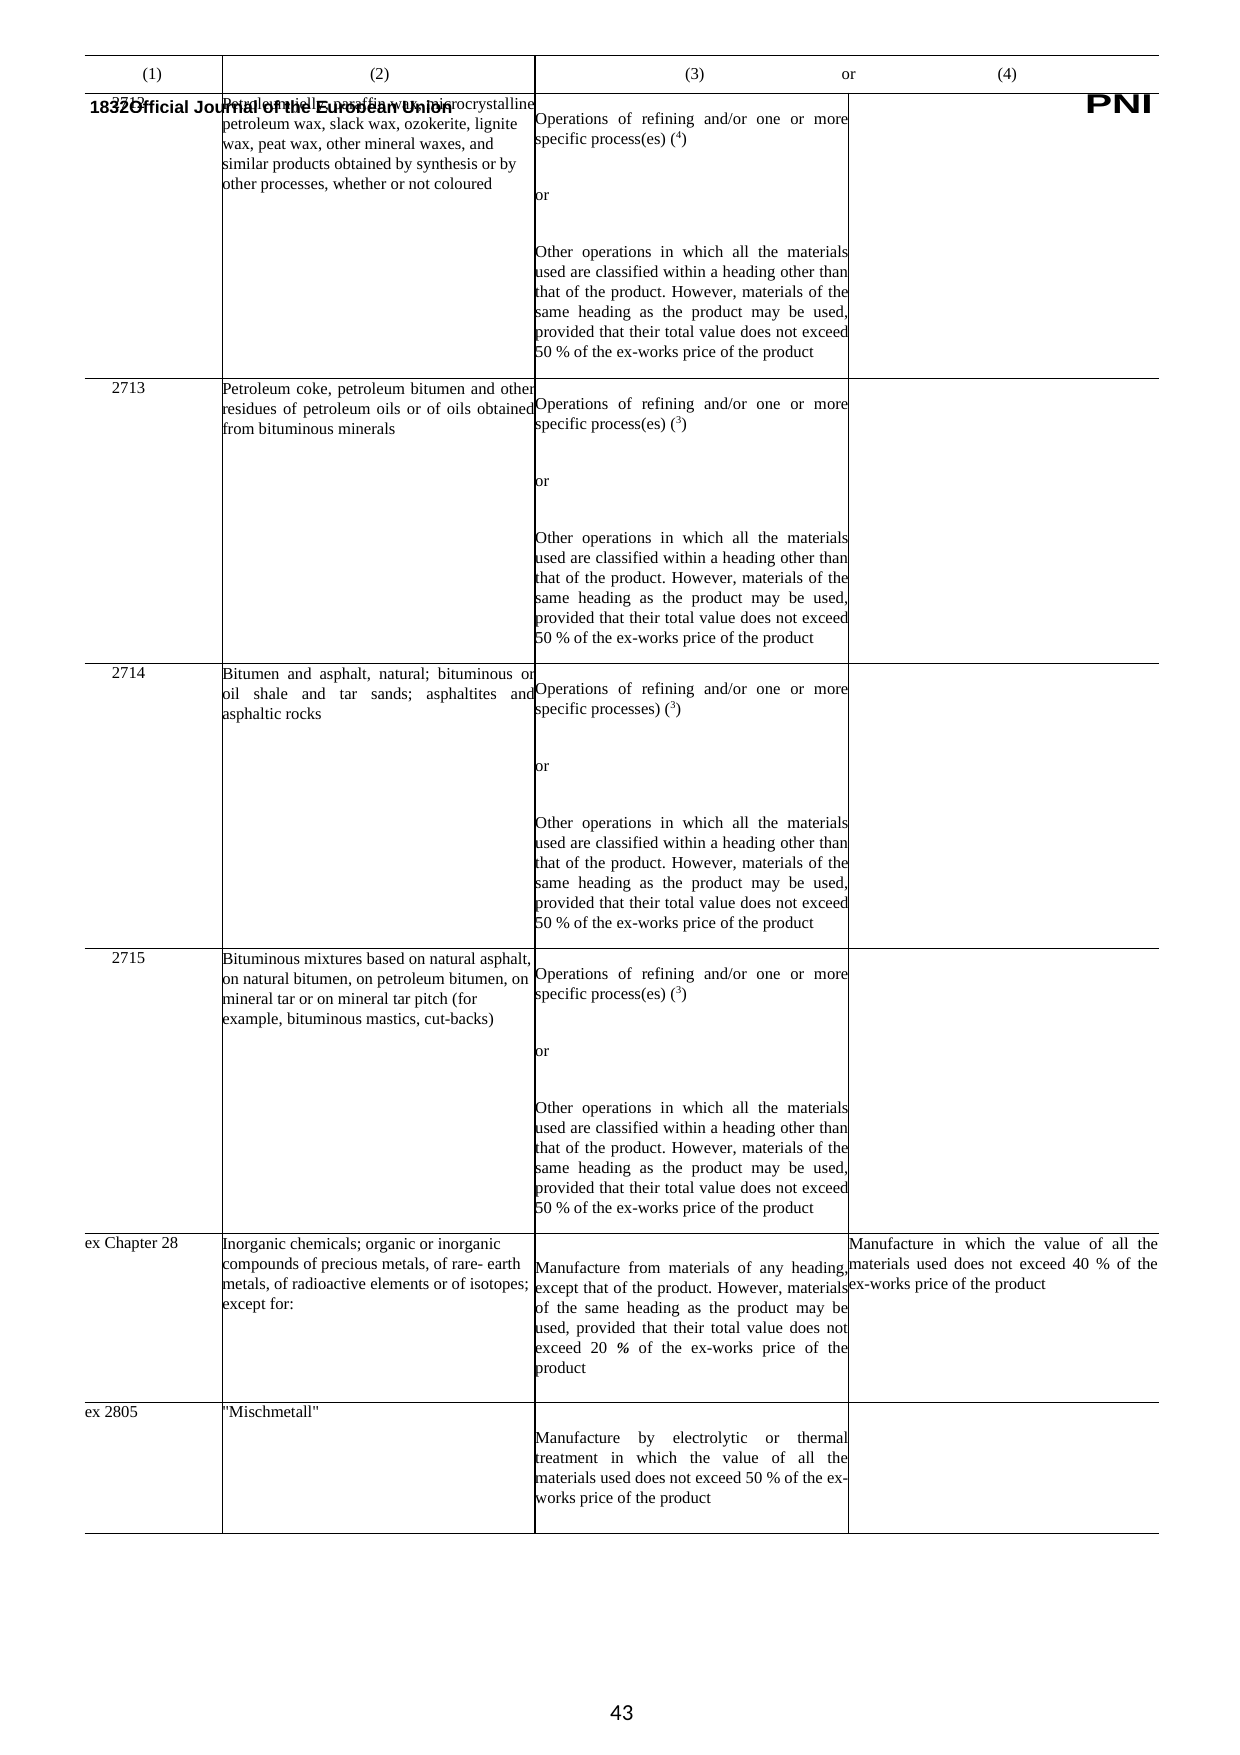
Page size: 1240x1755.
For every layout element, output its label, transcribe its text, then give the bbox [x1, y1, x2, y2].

table_cell Operations of refining and/or one or more specific process(es) (3) or Other operations in which all the materials used are classified within a heading other than that of the product. However, materials of the same heading as the product may be used, provided that their total value does not exceed 50 % of the ex-works price of the product [536, 949, 848, 1232]
table_cell Bituminous mixtures based on natural asphalt, on natural bitumen, on petroleum bitumen, on mineral tar or on mineral tar pitch (for example, bituminous mastics, cut-backs) [223, 949, 534, 1232]
table_cell 2713 [85, 379, 222, 662]
table_cell "Mischmetall" [223, 1403, 534, 1532]
table_header (2) [223, 56, 534, 88]
table_cell [849, 1403, 1158, 1532]
table_cell 2715 [85, 949, 222, 1232]
table_header (3) or (4) [536, 56, 1158, 92]
table_header (1) [85, 56, 222, 92]
table_cell Operations of refining and/or one or more specific processes) (3) or Other operations in which all the materials used are classified within a heading other than that of the product. However, materials of the same heading as the product may be used, provided that their total value does not exceed 50 % of the ex-works price of the product [536, 664, 848, 947]
table_cell 2714 [85, 664, 222, 947]
table_cell Manufacture by electrolytic or thermal treatment in which the value of all the materials used does not exceed 50 % of the ex-works price of the product [536, 1403, 848, 1532]
table_cell Manufacture from materials of any heading, except that of the product. However, materials of the same heading as the product may be used, provided that their total value does not exceed 20 % of the ex-works price of the product [536, 1234, 848, 1402]
table_cell [849, 379, 1158, 662]
table_cell 2712 [85, 94, 222, 377]
table_cell Petroleum coke, petroleum bitumen and other residues of petroleum oils or of oils obtained from bituminous minerals [223, 379, 534, 662]
table_cell [849, 664, 1158, 947]
table_cell Bitumen and asphalt, natural; bituminous or oil shale and tar sands; asphaltites and asphaltic rocks [223, 664, 534, 947]
table_cell ex Chapter 28 [85, 1234, 222, 1402]
table_cell [849, 949, 1158, 1232]
table_cell Operations of refining and/or one or more specific process(es) (4) or Other operations in which all the materials used are classified within a heading other than that of the product. However, materials of the same heading as the product may be used, provided that their total value does not exceed 50 % of the ex-works price of the product [536, 113, 848, 377]
table_cell Inorganic chemicals; organic or inorganic compounds of precious metals, of rare- earth metals, of radioactive elements or of isotopes; except for: [223, 1234, 534, 1402]
table_cell [849, 94, 1158, 377]
table_cell Petroleum jelly; paraffin wax, microcryst­alline petroleum wax, slack wax, ozokerite, lignite wax, peat wax, other mineral waxes, and similar products obtained by synthesis or by other processes, whether or not coloured [223, 113, 534, 377]
table_cell ex 2805 [85, 1403, 222, 1532]
table_cell Manufacture in which the value of all the materials used does not exceed 40 % of the ex-works price of the product [849, 1234, 1158, 1402]
table_cell Operations of refining and/or one or more specific process(es) (3) or Other operations in which all the materials used are classified within a heading other than that of the product. However, materials of the same heading as the product may be used, provided that their total value does not exceed 50 % of the ex-works price of the product [536, 379, 848, 662]
